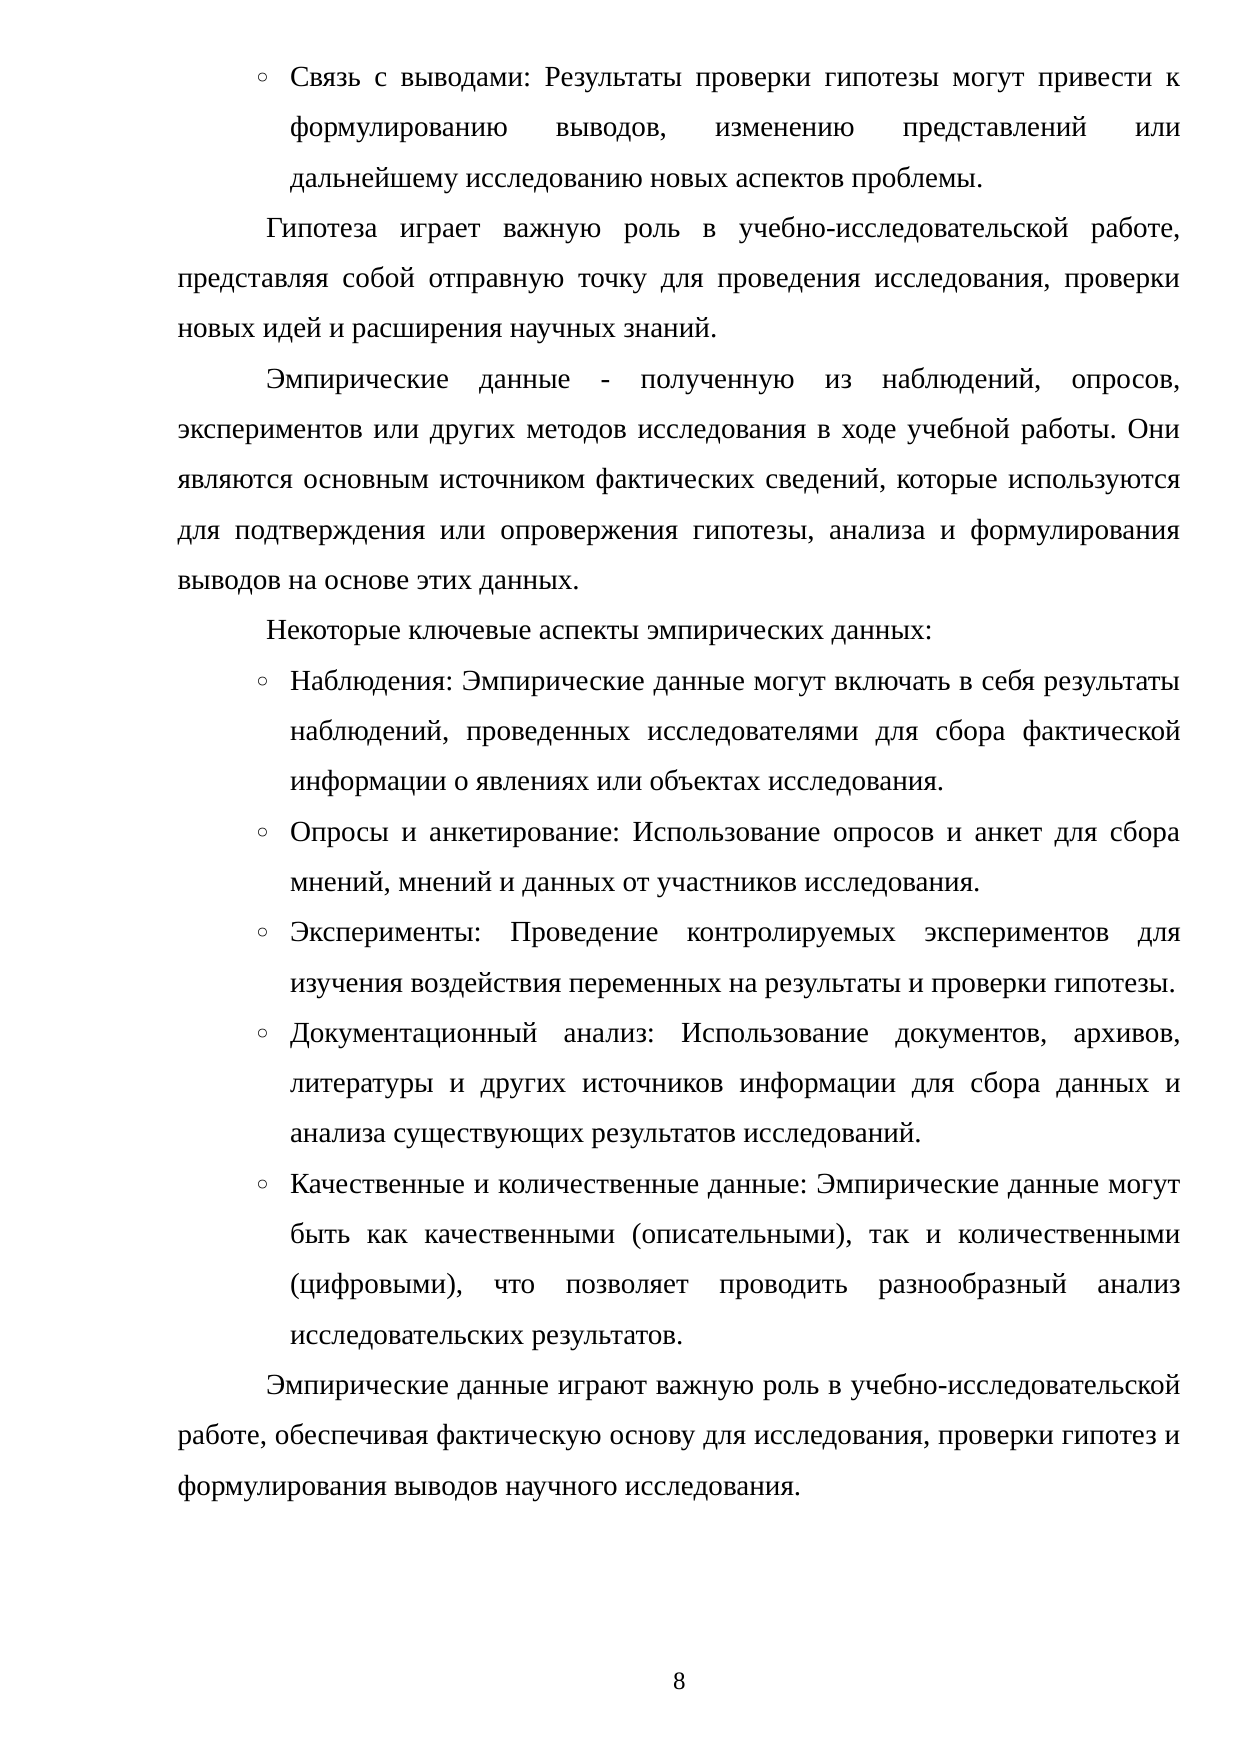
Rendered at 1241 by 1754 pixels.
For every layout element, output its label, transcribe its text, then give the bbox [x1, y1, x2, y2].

list Качественные и количественные данные: Эмпирические данные могут быть как качественными (описательными), так и количественными (цифровыми), что позволяет проводить разнообразный анализ исследовательских результатов. [252, 1166, 1181, 1350]
list Опросы и анкетирование: Использование опросов и анкет для сбора мнений, мнений и данных от участников исследования. [252, 814, 1181, 898]
list Эксперименты: Проведение контролируемых экспериментов для изучения воздействия переменных на результаты и проверки гипотезы. [252, 914, 1181, 998]
text Эмпирические данные играют важную роль в учебно-исследовательской работе, обеспечивая фактическую основу для исследования, проверки гипотез и формулирования выводов научного исследования. [177, 1367, 1181, 1501]
text Гипотеза играет важную роль в учебно-исследовательской работе, представляя собой отправную точку для проведения исследования, проверки новых идей и расширения научных знаний. [177, 210, 1181, 344]
text Эмпирические данные - полученную из наблюдений, опросов, экспериментов или других методов исследования в ходе учебной работы. Они являются основным источником фактических сведений, которые используются для подтверждения или опровержения гипотезы, анализа и формулирования выводов на основе этих данных. [177, 361, 1181, 596]
list Связь с выводами: Результаты проверки гипотезы могут привести к формулированию выводов, изменению представлений или дальнейшему исследованию новых аспектов проблемы. [252, 59, 1181, 193]
list Наблюдения: Эмпирические данные могут включать в себя результаты наблюдений, проведенных исследователями для сбора фактической информации о явлениях или объектах исследования. [252, 663, 1181, 797]
text Некоторые ключевые аспекты эмпирических данных: [177, 612, 1181, 646]
list Документационный анализ: Использование документов, архивов, литературы и других источников информации для сбора данных и анализа существующих результатов исследований. [252, 1015, 1181, 1149]
